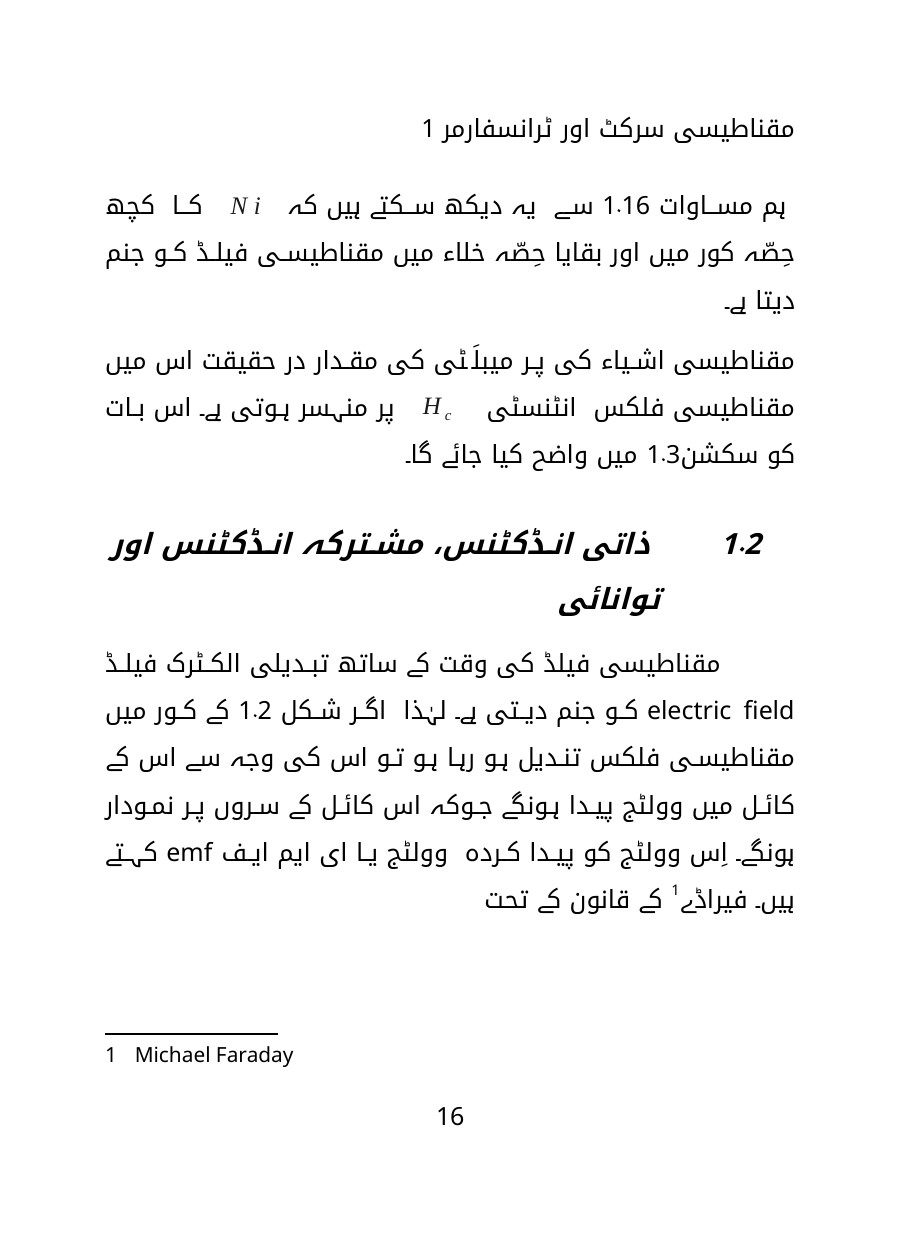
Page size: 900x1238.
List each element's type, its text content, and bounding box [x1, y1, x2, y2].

text مقناطیسی اشیاء کی پر میبلَٹی کی مقدار در حقیقت اس میں مقناطیسی فلکس انٹنسٹی پر منہسر ہوتی ہے۔ اس بات کو سکشن1.3 میں واضح کیا جائے گا۔ [105, 337, 795, 479]
text مقناطیسی فیلڈ کی وقت کے ساتھ تبدیلی الکٹرک فیلڈ electric field کو جنم دیتی ہے۔ لہٰذا اگر شکل 1.2 کے کور میں مقناطیسی فلکس تندیل ہو رہا ہو تو اس کی وجہ سے اس کے کائل میں وولٹج پیدا ہونگے جوکہ اس کائل کے سروں پر نمودار ہونگے۔ اِس وولٹج کو پیدا کردہ وولٹج یا ای ایم ایف emf کہتے ہیں۔ فیراڈے کے قانون کے تحت [105, 640, 795, 924]
text Michael Faraday [105, 1040, 795, 1068]
subtitle ذاتی انڈکٹنس، مشترکہ انڈکٹنس اور توانائی [105, 517, 720, 627]
text ہم مساوات 1.16 سے یہ دیکھ سکتے ہیں کہ کا کچھ حِصّہ کور میں اور بقایا حِصّہ خلاء میں مقناطیسی فیلڈ کو جنم دیتا ہے۔ [105, 182, 795, 324]
